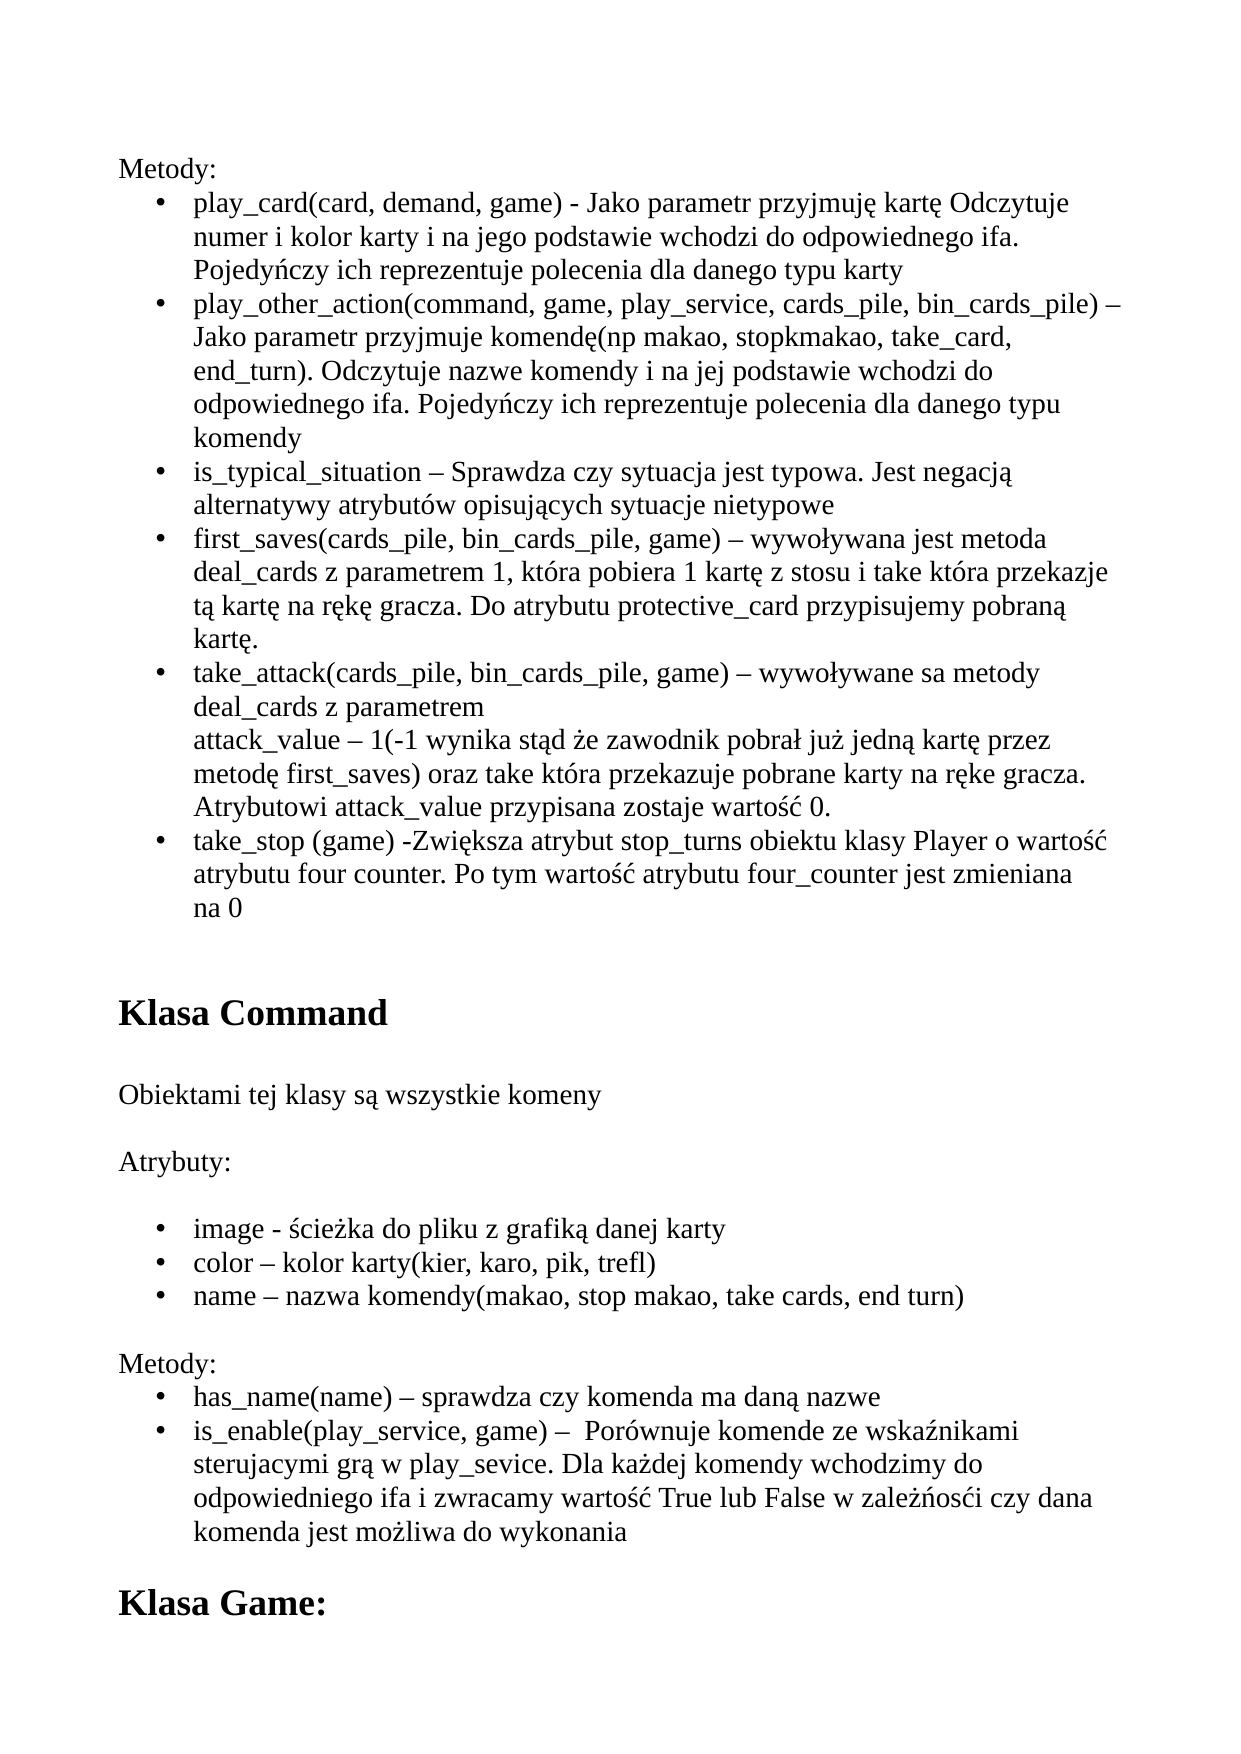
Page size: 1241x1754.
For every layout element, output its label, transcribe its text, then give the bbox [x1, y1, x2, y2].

list take_stop (game) -Zwiększa atrybut stop_turns obiektu klasy Player o wartość atrybutu four counter. Po tym wartość atrybutu four_counter jest zmieniana [156, 823, 1122, 890]
list first_saves(cards_pile, bin_cards_pile, game) – wywoływana jest metoda deal_cards z parametrem 1, która pobiera 1 kartę z stosu i take która przekazje tą kartę na rękę gracza. Do atrybutu protective_card przypisujemy pobraną kartę. [156, 521, 1122, 655]
text Klasa Command [118, 991, 1122, 1034]
list name – nazwa komendy(makao, stop makao, take cards, end turn) [156, 1278, 1122, 1312]
text Metody: [118, 1346, 1122, 1379]
text Atrybuty: [118, 1144, 1122, 1178]
list color – kolor karty(kier, karo, pik, trefl) [156, 1245, 1122, 1278]
list attack_value – 1(-1 wynika stąd że zawodnik pobrał już jedną kartę przez metodę first_saves) oraz take która przekazuje pobrane karty na ręke gracza. Atrybutowi attack_value przypisana zostaje wartość 0. [156, 722, 1122, 823]
list has_name(name) – sprawdza czy komenda ma daną nazwe [156, 1379, 1122, 1413]
text Klasa Game: [118, 1581, 1122, 1624]
list take_attack(cards_pile, bin_cards_pile, game) – wywoływane sa metody deal_cards z parametrem [156, 655, 1122, 722]
list image - ścieżka do pliku z grafiką danej karty [156, 1211, 1122, 1245]
list is_typical_situation – Sprawdza czy sytuacja jest typowa. Jest negacją alternatywy atrybutów opisujących sytuacje nietypowe [156, 454, 1122, 521]
list is_enable(play_service, game) – Porównuje komende ze wskaźnikami sterujacymi grą w play_sevice. Dla każdej komendy wchodzimy do odpowiedniego ifa i zwracamy wartość True lub False w zależńosći czy dana komenda jest możliwa do wykonania [156, 1413, 1122, 1547]
list play_card(card, demand, game) - Jako parametr przyjmuję kartę Odczytuje numer i kolor karty i na jego podstawie wchodzi do odpowiednego ifa. Pojedyńczy ich reprezentuje polecenia dla danego typu karty [156, 185, 1122, 286]
text Metody: [118, 152, 1122, 185]
text Obiektami tej klasy są wszystkie komeny [118, 1077, 1122, 1111]
list play_other_action(command, game, play_service, cards_pile, bin_cards_pile) – Jako parametr przyjmuje komendę(np makao, stopkmakao, take_card, end_turn). Odczytuje nazwe komendy i na jej podstawie wchodzi do odpowiednego ifa. Pojedyńczy ich reprezentuje polecenia dla danego typu komendy [156, 286, 1122, 454]
list na 0 [156, 890, 1122, 924]
